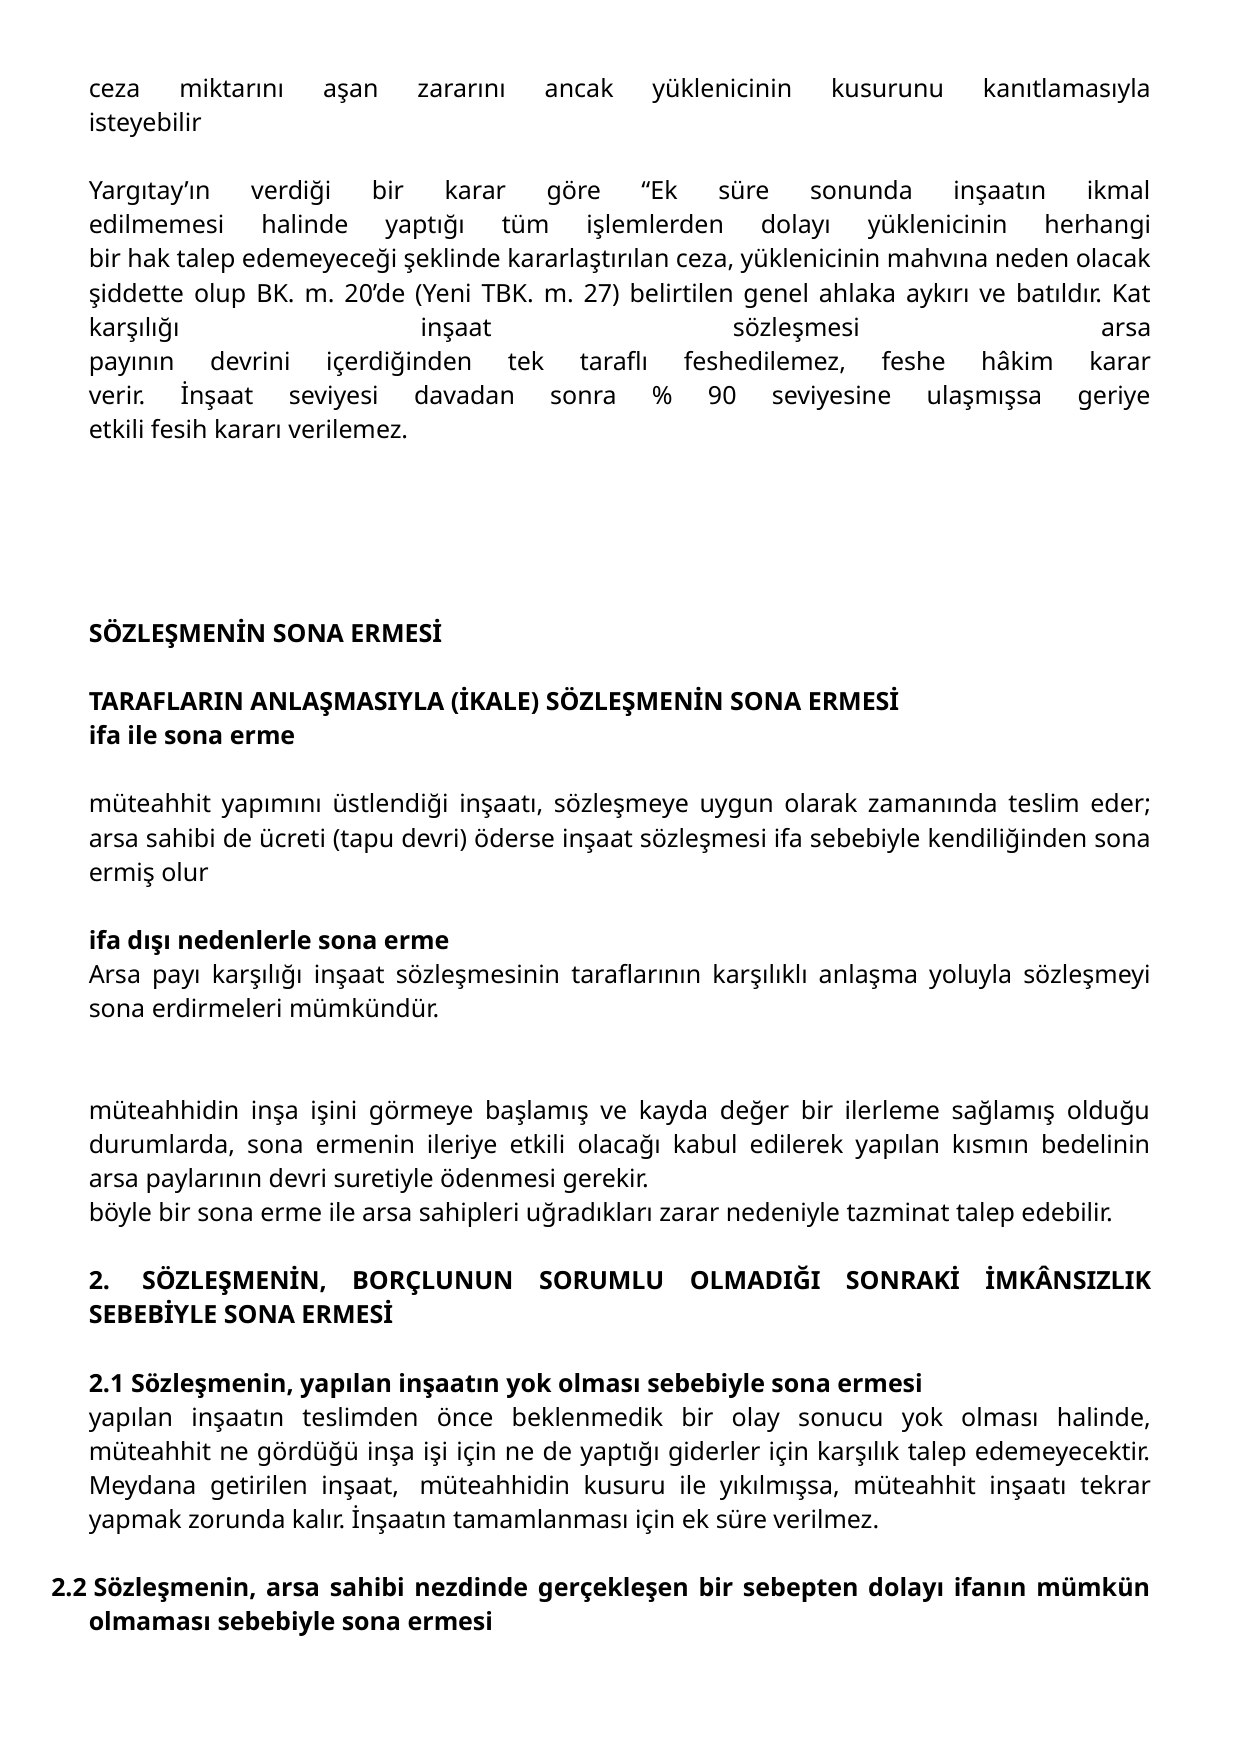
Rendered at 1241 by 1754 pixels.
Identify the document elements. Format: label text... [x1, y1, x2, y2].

text böyle bir sona erme ile arsa sahipleri uğradıkları zarar nedeniyle tazminat talep edebilir. [88, 1195, 1152, 1229]
text 2.2 Sözleşmenin, arsa sahibi nezdinde gerçekleşen bir sebepten dolayı ifanın mümkün olmaması sebebiyle sona ermesi [51, 1569, 1152, 1638]
text ifa ile sona erme [88, 718, 1152, 752]
text ceza miktarını aşan zararını ancak yüklenicinin kusurunu kanıtlamasıyla isteyebilir [88, 71, 1152, 139]
text müteahhidin inşa işini görmeye başlamış ve kayda değer bir ilerleme sağlamış olduğu durumlarda, sona ermenin ileriye etkili olacağı kabul edilerek yapılan kısmın bedelinin arsa paylarının devri suretiyle ödenmesi gerekir. [88, 1093, 1152, 1195]
text 2. SÖZLEŞMENİN, BORÇLUNUN SORUMLU OLMADIĞI SONRAKİ İMKÂNSIZLIK SEBEBİYLE SONA ERMESİ [88, 1263, 1152, 1331]
text TARAFLARIN ANLAŞMASIYLA (İKALE) SÖZLEŞMENİN SONA ERMESİ [88, 684, 1152, 718]
text 2.1 Sözleşmenin, yapılan inşaatın yok olması sebebiyle sona ermesi [88, 1365, 1152, 1399]
text müteahhit yapımını üstlendiği inşaatı, sözleşmeye uygun olarak zamanında teslim eder; arsa sahibi de ücreti (tapu devri) öderse inşaat sözleşmesi ifa sebebiyle kendiliğinden sona ermiş olur [88, 786, 1152, 888]
text Yargıtay’ın verdiği bir karar göre “Ek süre sonunda inşaatın ikmal edilmemesi halinde yaptığı tüm işlemlerden dolayı yüklenicinin herhangi bir hak talep edemeyeceği şeklinde kararlaştırılan ceza, yüklenicinin mahvına neden olacak şiddette olup BK. m. 20’de (Yeni TBK. m. 27) belirtilen genel ahlaka aykırı ve batıldır. Kat karşılığı inşaat sözleşmesi arsa payının devrini içerdiğinden tek taraflı feshedilemez, feshe hâkim karar verir. İnşaat seviyesi davadan sonra % 90 seviyesine ulaşmışsa geriye etkili fesih kararı verilemez. [88, 173, 1152, 446]
text SÖZLEŞMENİN SONA ERMESİ [88, 616, 1152, 650]
text yapılan inşaatın teslimden önce beklenmedik bir olay sonucu yok olması halinde, müteahhit ne gördüğü inşa işi için ne de yaptığı giderler için karşılık talep edemeyecektir. Meydana getirilen inşaat, müteahhidin kusuru ile yıkılmışsa, müteahhit inşaatı tekrar yapmak zorunda kalır. İnşaatın tamamlanması için ek süre verilmez. [88, 1399, 1152, 1536]
text ifa dışı nedenlerle sona erme [88, 922, 1152, 956]
text Arsa payı karşılığı inşaat sözleşmesinin taraflarının karşılıklı anlaşma yoluyla sözleşmeyi sona erdirmeleri mümkündür. [88, 956, 1152, 1024]
